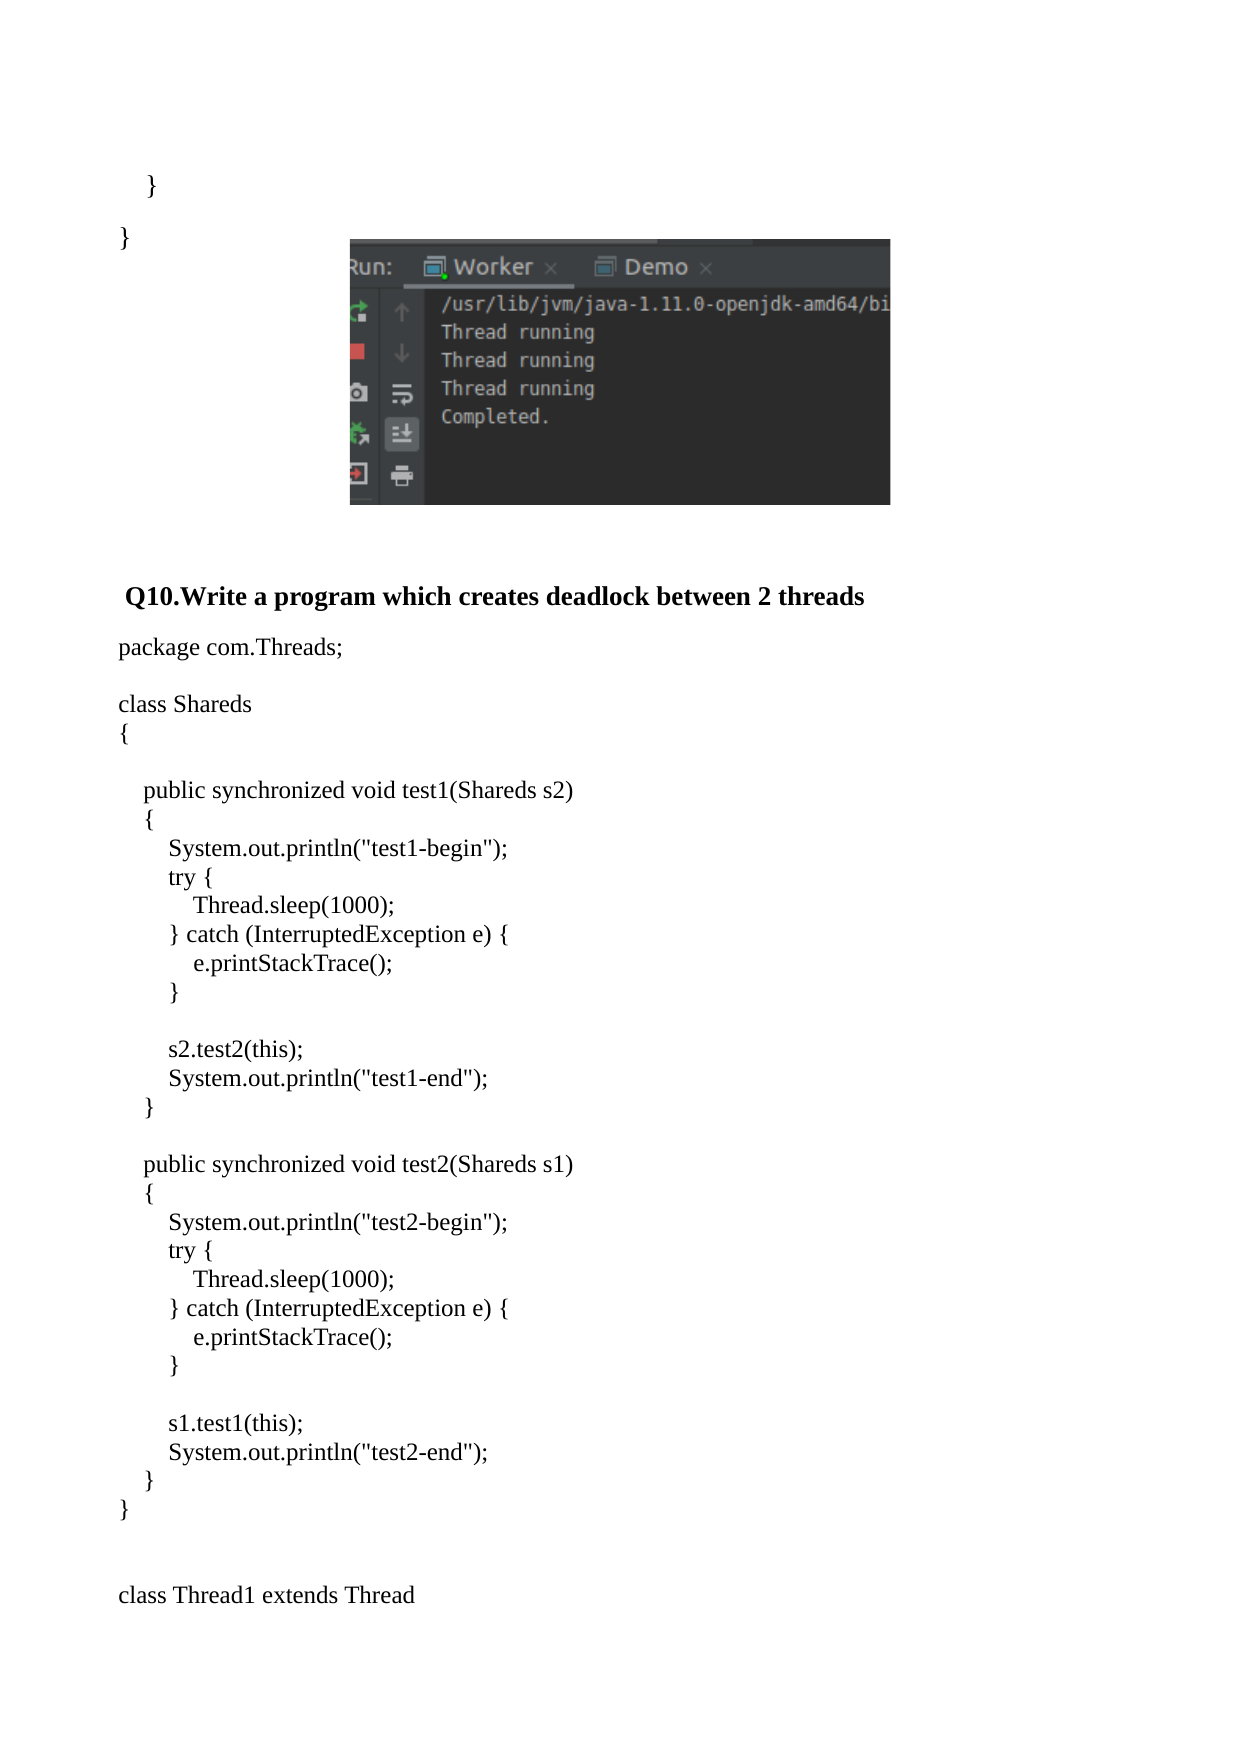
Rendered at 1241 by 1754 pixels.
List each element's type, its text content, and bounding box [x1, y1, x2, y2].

text { [118, 804, 1122, 833]
text Thread.sleep(1000); [118, 890, 1122, 919]
text s2.test2(this); [118, 1034, 1122, 1063]
text System.out.println("test2-end"); [118, 1437, 1122, 1465]
picture [349, 239, 891, 505]
text class Thread1 extends Thread [118, 1580, 1122, 1609]
text s1.test1(this); [118, 1408, 1122, 1437]
text System.out.println("test1-begin"); [118, 833, 1122, 862]
text try { [118, 862, 1122, 890]
text } [118, 1350, 1122, 1379]
text System.out.println("test1-end"); [118, 1063, 1122, 1092]
text } [118, 221, 1122, 252]
text System.out.println("test2-begin"); [118, 1207, 1122, 1235]
text package com.Threads; [118, 632, 1122, 660]
text e.printStackTrace(); [118, 948, 1122, 977]
text { [118, 718, 1122, 747]
text class Shareds [118, 689, 1122, 718]
text } [118, 977, 1122, 1005]
text } [118, 1494, 1122, 1523]
text } [118, 1092, 1122, 1120]
text public synchronized void test1(Shareds s2) [118, 775, 1122, 804]
text { [118, 1178, 1122, 1207]
text Q10.Write a program which creates deadlock between 2 threads [118, 580, 1122, 611]
text try { [118, 1235, 1122, 1264]
text public synchronized void test2(Shareds s1) [118, 1149, 1122, 1178]
text } [118, 1465, 1122, 1494]
text } [118, 169, 1122, 201]
text } catch (InterruptedException e) { [118, 919, 1122, 948]
text Thread.sleep(1000); [118, 1264, 1122, 1293]
text e.printStackTrace(); [118, 1322, 1122, 1350]
text } catch (InterruptedException e) { [118, 1293, 1122, 1322]
